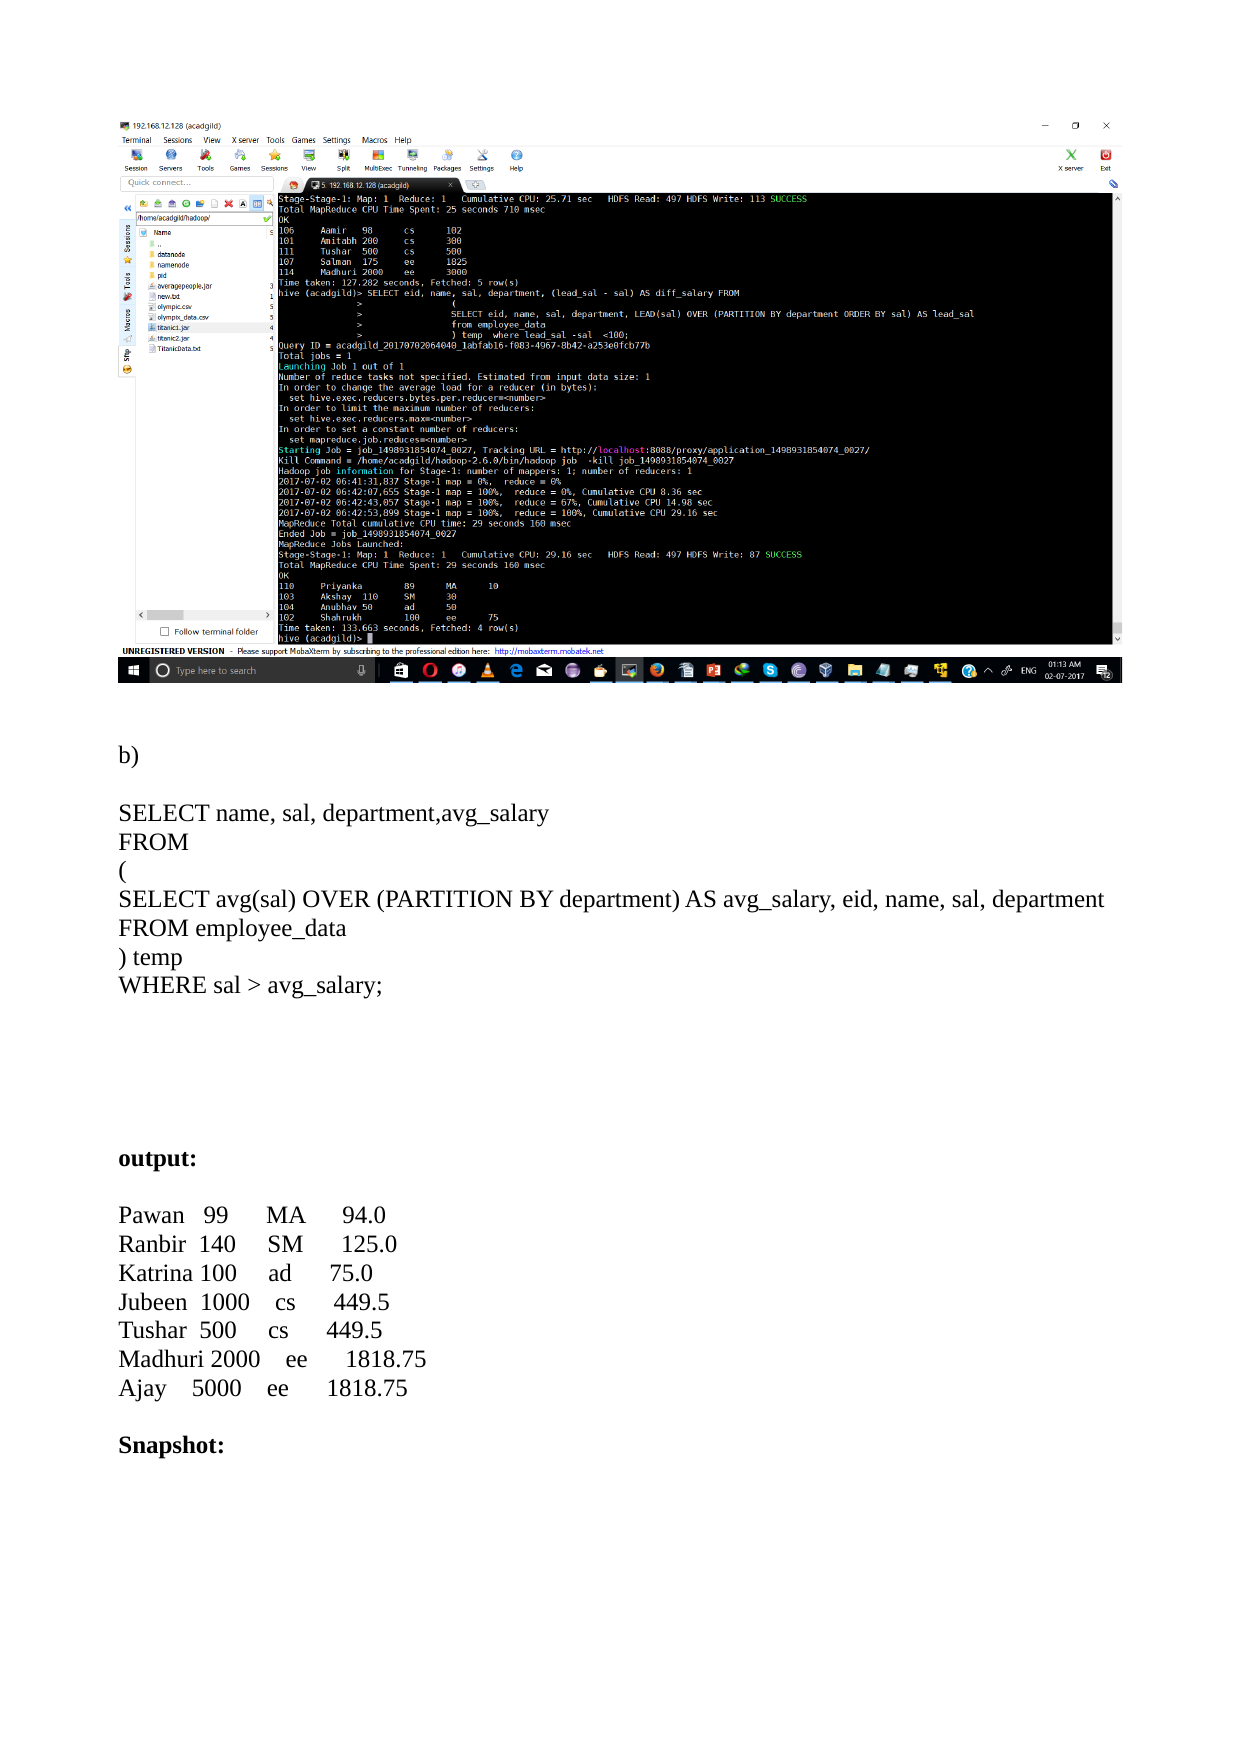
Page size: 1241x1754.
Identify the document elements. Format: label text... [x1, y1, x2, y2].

text ( [118, 855, 1122, 884]
text FROM [118, 827, 1122, 855]
picture [118, 118, 1123, 683]
text output: [118, 1143, 1122, 1172]
text b) [118, 740, 1122, 769]
text FROM employee_data [118, 913, 1122, 942]
text SELECT avg(sal) OVER (PARTITION BY department) AS avg_salary, eid, name, sal, department [118, 884, 1122, 913]
text SELECT name, sal, department,avg_salary [118, 798, 1122, 827]
text Pawan 99 MA 94.0 [118, 1200, 1122, 1229]
text Madhuri 2000 ee 1818.75 [118, 1344, 1122, 1373]
text Snapshot: [118, 1430, 1122, 1459]
text Katrina 100 ad 75.0 [118, 1258, 1122, 1287]
text Jubeen 1000 cs 449.5 [118, 1287, 1122, 1315]
text WHERE sal > avg_salary; [118, 970, 1122, 999]
text Tushar 500 cs 449.5 [118, 1315, 1122, 1344]
text Ajay 5000 ee 1818.75 [118, 1373, 1122, 1402]
text ) temp [118, 942, 1122, 970]
text Ranbir 140 SM 125.0 [118, 1229, 1122, 1258]
